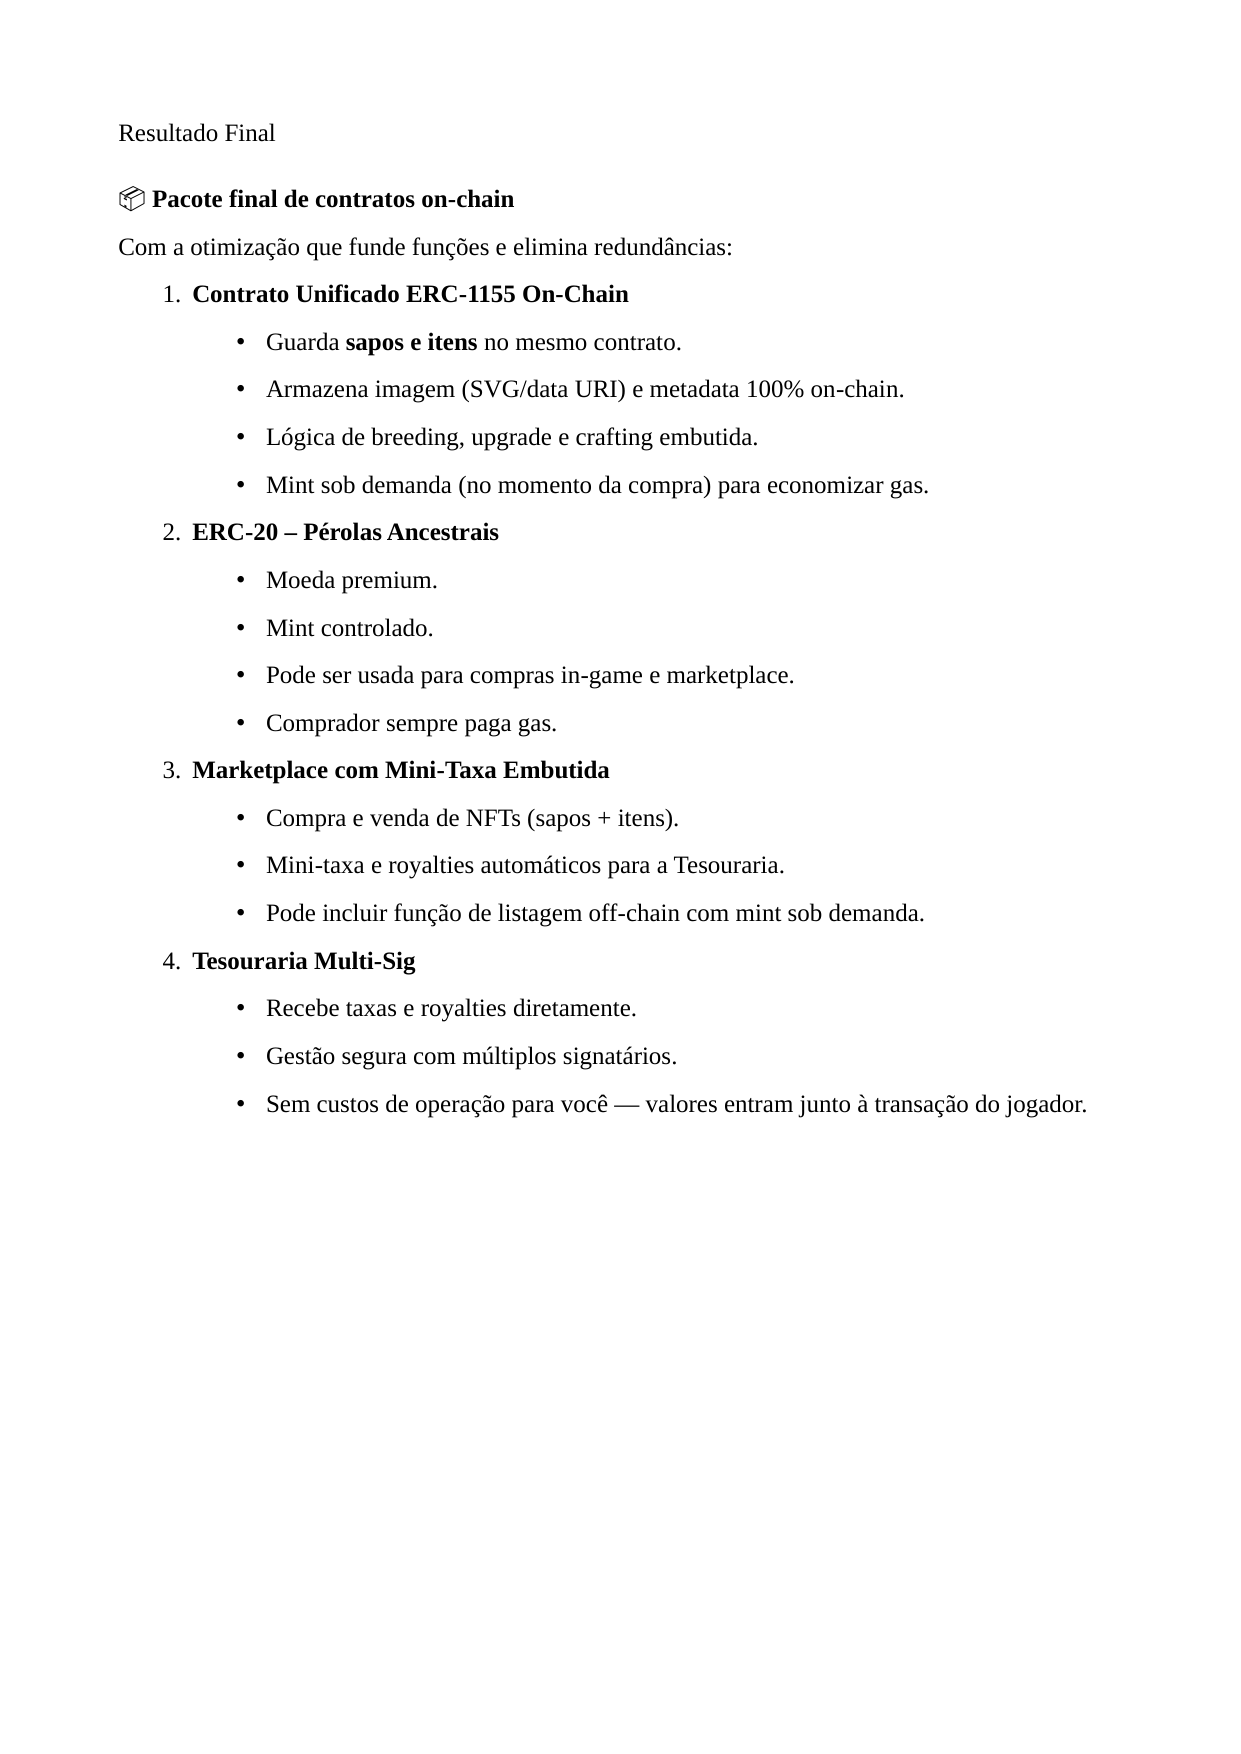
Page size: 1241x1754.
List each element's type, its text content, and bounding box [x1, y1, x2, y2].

list Gestão segura com múltiplos signatários. [236, 1041, 1122, 1070]
text Resultado Final 📦 Pacote final de contratos on‑chain [118, 118, 1122, 213]
list Mint sob demanda (no momento da compra) para economizar gas. [236, 470, 1122, 498]
list Pode ser usada para compras in‑game e marketplace. [236, 660, 1122, 689]
list Recebe taxas e royalties diretamente. [236, 993, 1122, 1022]
text Com a otimização que funde funções e elimina redundâncias: [118, 232, 1122, 261]
list Mint controlado. [236, 613, 1122, 641]
list Armazena imagem (SVG/data URI) e metadata 100% on‑chain. [236, 374, 1122, 403]
list Lógica de breeding, upgrade e crafting embutida. [236, 422, 1122, 451]
list ERC‑20 – Pérolas Ancestrais [162, 517, 1122, 546]
list Guarda sapos e itens no mesmo contrato. [236, 327, 1122, 356]
list Sem custos de operação para você — valores entram junto à transação do jogador. [236, 1089, 1122, 1117]
list Contrato Unificado ERC‑1155 On‑Chain [162, 279, 1122, 308]
list Pode incluir função de listagem off‑chain com mint sob demanda. [236, 898, 1122, 927]
list Mini‑taxa e royalties automáticos para a Tesouraria. [236, 851, 1122, 879]
list Tesouraria Multi‑Sig [162, 946, 1122, 974]
list Compra e venda de NFTs (sapos + itens). [236, 803, 1122, 832]
list Moeda premium. [236, 565, 1122, 594]
list Marketplace com Mini‑Taxa Embutida [162, 755, 1122, 784]
list Comprador sempre paga gas. [236, 708, 1122, 737]
